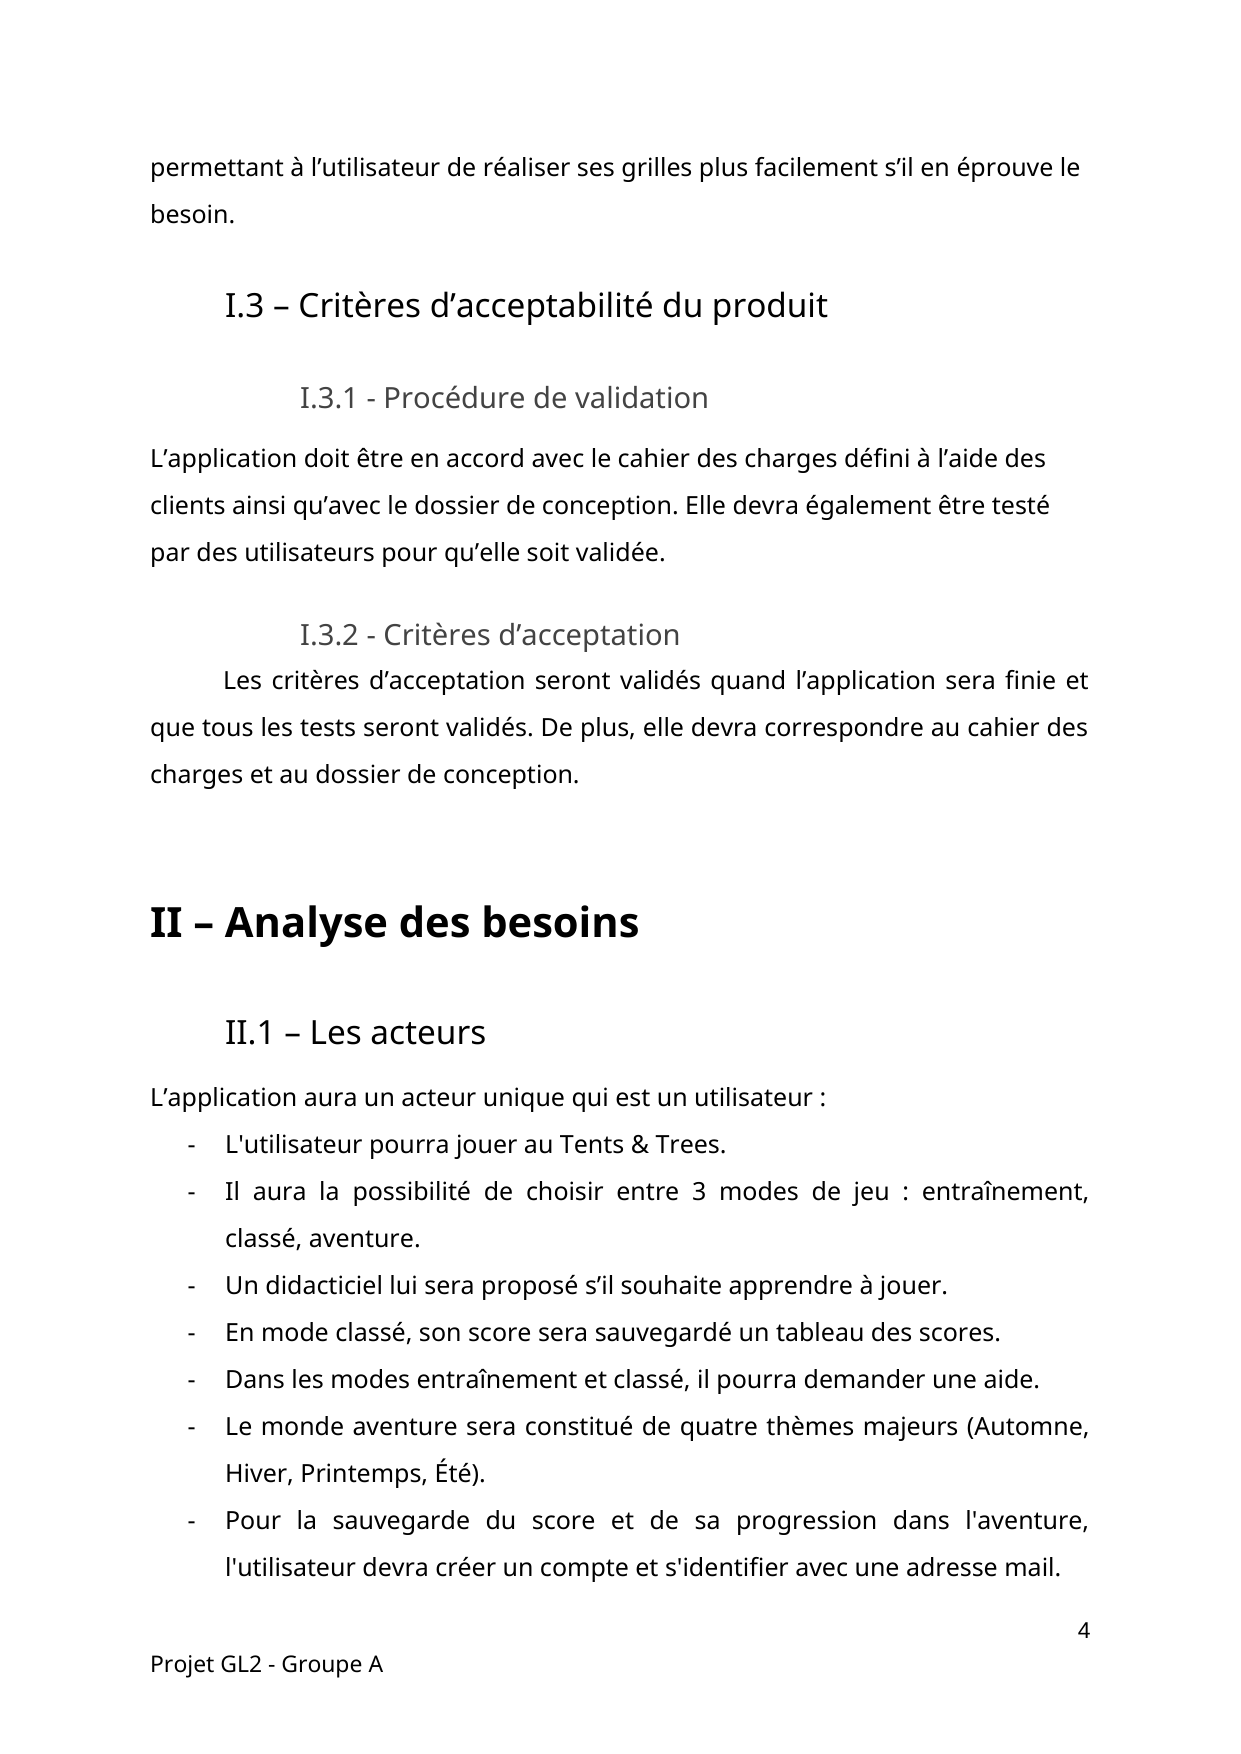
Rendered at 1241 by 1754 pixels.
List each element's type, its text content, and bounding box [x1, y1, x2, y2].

subtitle I.3.2 - Critères d’acceptation [225, 615, 1090, 654]
list En mode classé, son score sera sauvegardé un tableau des scores. [187, 1314, 1090, 1348]
list Il aura la possibilité de choisir entre 3 modes de jeu : entraînement, classé, aventure. [187, 1173, 1090, 1254]
list Dans les modes entraînement et classé, il pourra demander une aide. [187, 1361, 1090, 1396]
list Pour la sauvegarde du score et de sa progression dans l'aventure, l'utilisateur devra créer un compte et s'identifier avec une adresse mail. [187, 1502, 1090, 1583]
list L'utilisateur pourra jouer au Tents & Trees. [187, 1127, 1090, 1161]
subtitle I.3.1 - Procédure de validation [225, 377, 1090, 417]
subtitle II – Analyse des besoins [150, 893, 1090, 949]
list Un didacticiel lui sera proposé s’il souhaite apprendre à jouer. [187, 1267, 1090, 1302]
subtitle II.1 – Les acteurs [150, 1009, 1090, 1054]
text L’application doit être en accord avec le cahier des charges défini à l’aide des clients ainsi qu’avec le dossier de conception. Elle devra également être testé par des utilisateurs pour qu’elle soit validée. [150, 440, 1090, 568]
text L’application aura un acteur unique qui est un utilisateur : [150, 1079, 1090, 1114]
list Le monde aventure sera constitué de quatre thèmes majeurs (Automne, Hiver, Printemps, Été). [187, 1408, 1090, 1489]
subtitle I.3 – Critères d’acceptabilité du produit [150, 281, 1090, 327]
text Les critères d’acceptation seront validés quand l’application sera finie et que tous les tests seront validés. De plus, elle devra correspondre au cahier des charges et au dossier de conception. [150, 663, 1090, 791]
text permettant à l’utilisateur de réaliser ses grilles plus facilement s’il en éprouve le besoin. [150, 150, 1090, 231]
